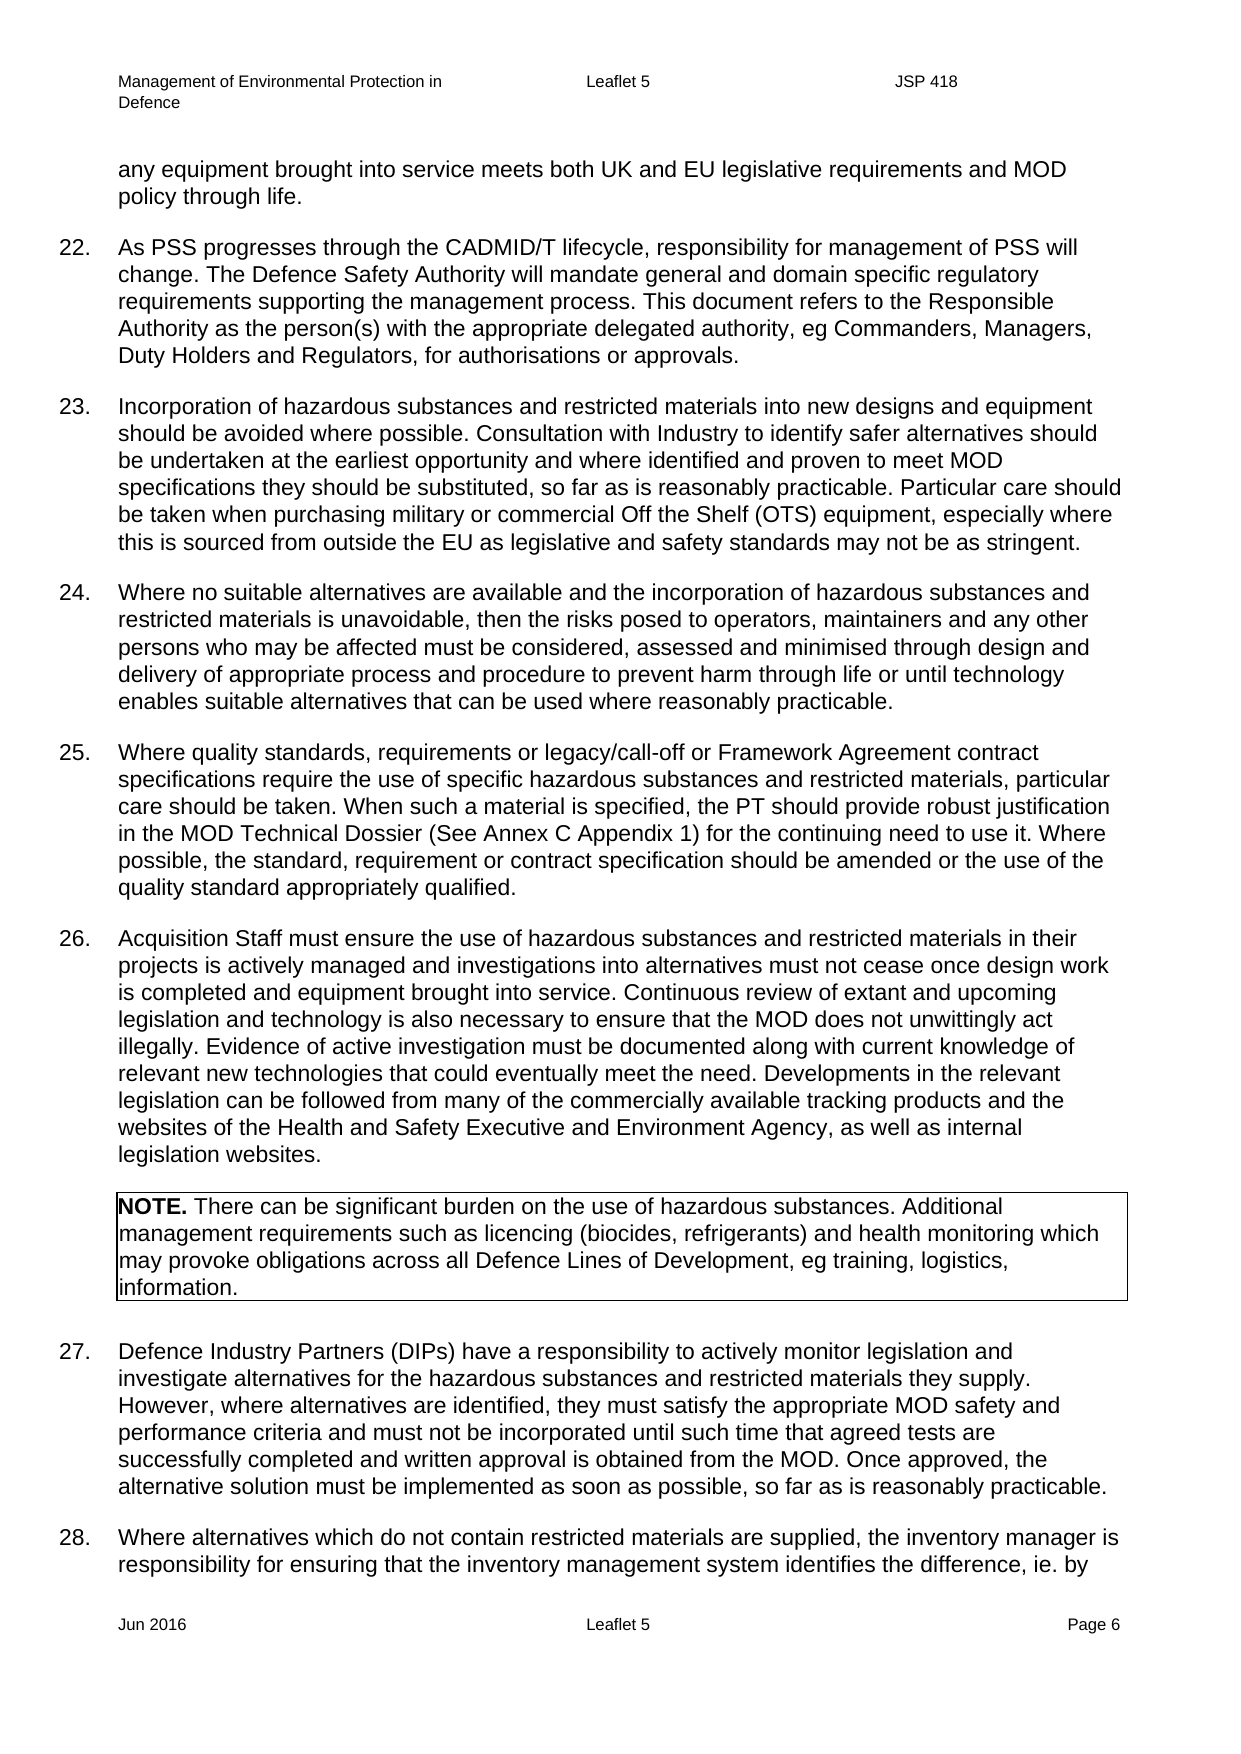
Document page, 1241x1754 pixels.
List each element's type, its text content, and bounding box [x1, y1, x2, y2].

list Acquisition Staff must ensure the use of hazardous substances and restricted materials in their projects is actively managed and investigations into alternatives must not cease once design work is completed and equipment brought into service. Continuous review of extant and upcoming legislation and technology is also necessary to ensure that the MOD does not unwittingly act illegally. Evidence of active investigation must be documented along with current knowledge of relevant new technologies that could eventually meet the need. Developments in the relevant legislation can be followed from many of the commercially available tracking products and the websites of the Health and Safety Executive and Environment Agency, as well as internal legislation websites. [59, 925, 1123, 1168]
list As PSS progresses through the CADMID/T lifecycle, responsibility for management of PSS will change. The Defence Safety Authority will mandate general and domain specific regulatory requirements supporting the management process. This document refers to the Responsible Authority as the person(s) with the appropriate delegated authority, eg Commanders, Managers, Duty Holders and Regulators, for authorisations or approvals. [59, 234, 1123, 369]
list Where quality standards, requirements or legacy/call-off or Framework Agreement contract specifications require the use of specific hazardous substances and restricted materials, particular care should be taken. When such a material is specified, the PT should provide robust justification in the MOD Technical Dossier (See Annex C Appendix 1) for the continuing need to use it. Where possible, the standard, requirement or contract specification should be amended or the use of the quality standard appropriately qualified. [59, 738, 1123, 900]
text NOTE. There can be significant burden on the use of hazardous substances. Additional management requirements such as licencing (biocides, refrigerants) and health monitoring which may provoke obligations across all Defence Lines of Development, eg training, logistics, information. [118, 1193, 1127, 1300]
list Where no suitable alternatives are available and the incorporation of hazardous substances and restricted materials is unavoidable, then the risks posed to operators, maintainers and any other persons who may be affected must be considered, assessed and minimised through design and delivery of appropriate process and procedure to prevent harm through life or until technology enables suitable alternatives that can be used where reasonably practicable. [59, 579, 1123, 714]
list any equipment brought into service meets both UK and EU legislative requirements and MOD policy through life. [59, 156, 1123, 209]
list Incorporation of hazardous substances and restricted materials into new designs and equipment should be avoided where possible. Consultation with Industry to identify safer alternatives should be undertaken at the earliest opportunity and where identified and proven to meet MOD specifications they should be substituted, so far as is reasonably practicable. Particular care should be taken when purchasing military or commercial Off the Shelf (OTS) equipment, especially where this is sourced from outside the EU as legislative and safety standards may not be as stringent. [59, 393, 1123, 555]
list Defence Industry Partners (DIPs) have a responsibility to actively monitor legislation and investigate alternatives for the hazardous substances and restricted materials they supply. However, where alternatives are identified, they must satisfy the appropriate MOD safety and performance criteria and must not be incorporated until such time that agreed tests are successfully completed and written approval is obtained from the MOD. Once approved, the alternative solution must be implemented as soon as possible, so far as is reasonably practicable. [59, 1338, 1123, 1499]
list Where alternatives which do not contain restricted materials are supplied, the inventory manager is responsibility for ensuring that the inventory management system identifies the difference, ie. by [59, 1524, 1123, 1577]
